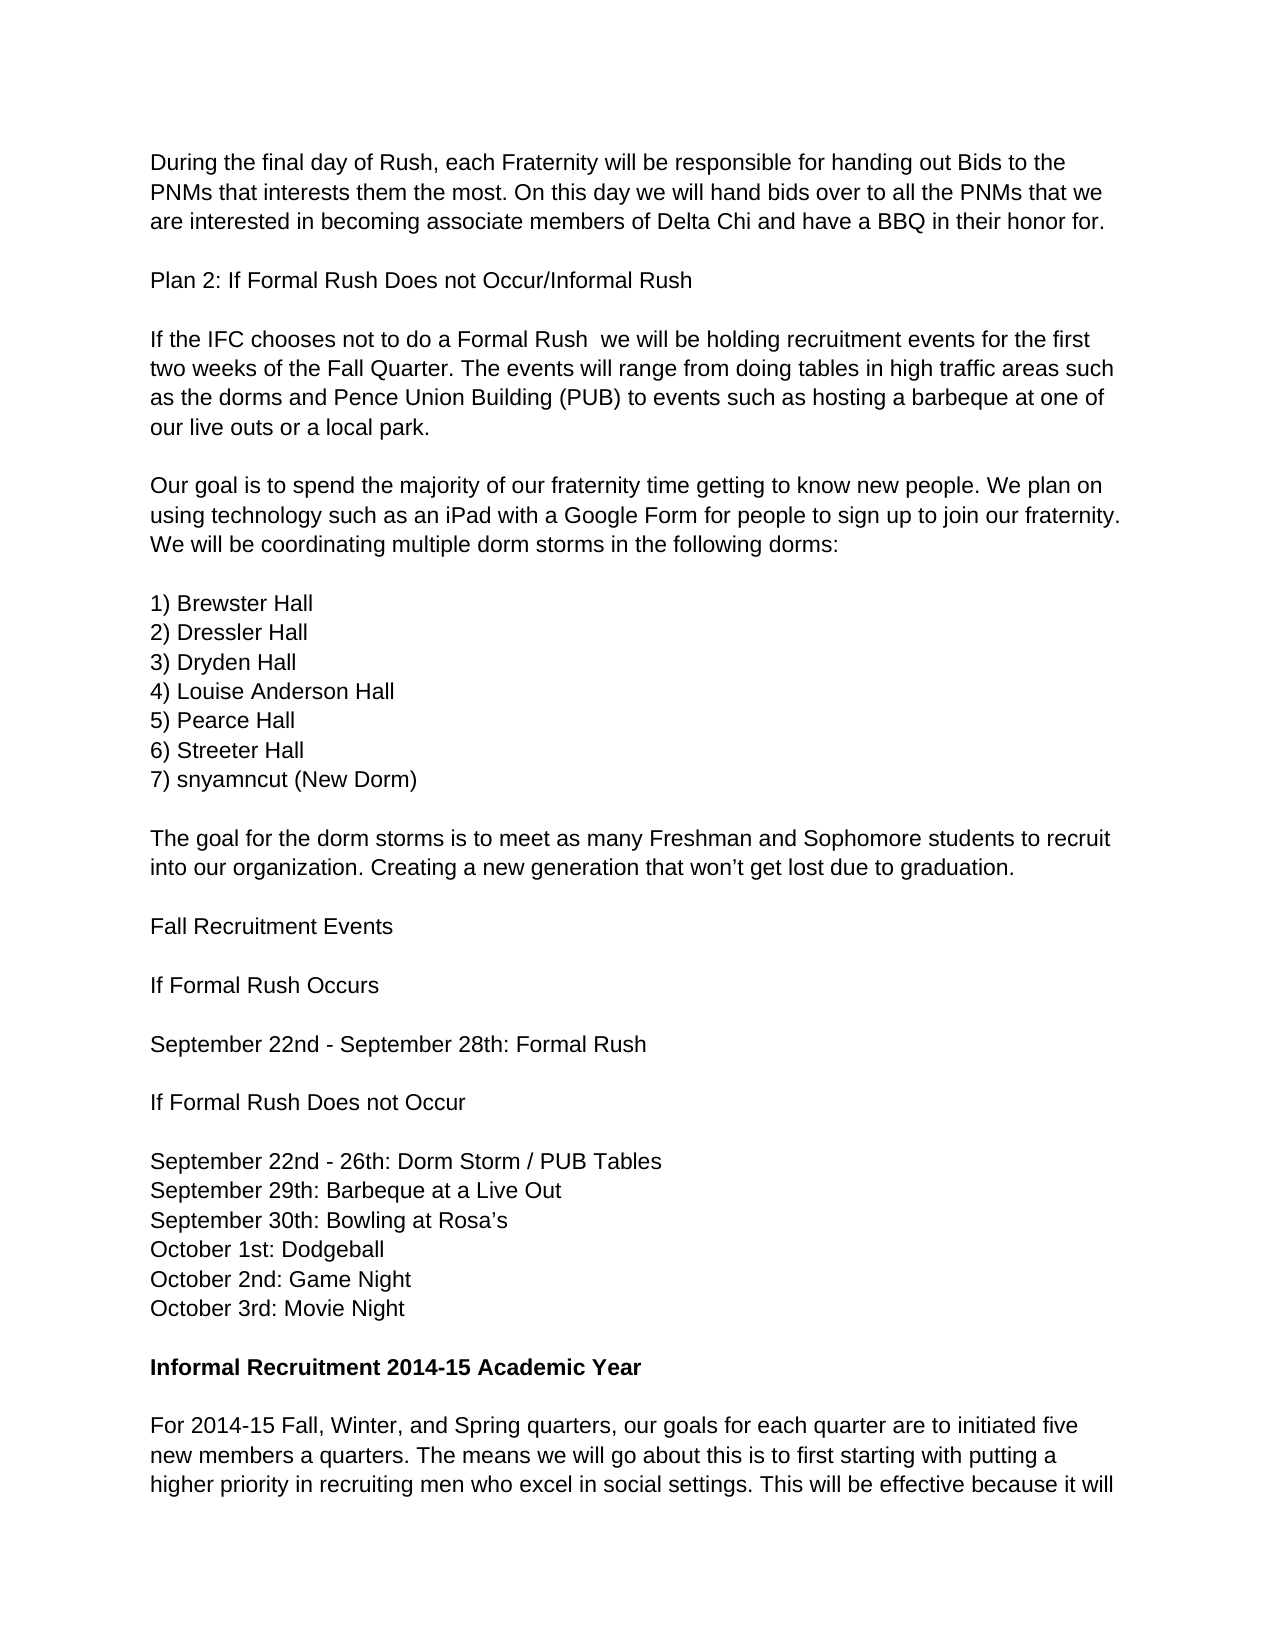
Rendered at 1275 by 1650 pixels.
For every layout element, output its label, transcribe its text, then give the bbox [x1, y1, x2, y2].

text September 30th: Bowling at Rosa’s [150, 1207, 1125, 1233]
text 3) Dryden Hall [150, 649, 1125, 675]
text If Formal Rush Does not Occur [150, 1090, 1125, 1116]
text Our goal is to spend the majority of our fraternity time getting to know new people. We plan on using technology such as an iPad with a Google Form for people to sign up to join our fraternity. We will be coordinating multiple dorm storms in the following dorms: [150, 473, 1125, 557]
text September 22nd - 26th: Dorm Storm / PUB Tables [150, 1149, 1125, 1174]
text September 22nd - September 28th: Formal Rush [150, 1031, 1125, 1057]
text Plan 2: If Formal Rush Does not Occur/Informal Rush [150, 267, 1125, 293]
text If Formal Rush Occurs [150, 972, 1125, 998]
text 1) Brewster Hall [150, 591, 1125, 616]
text Informal Recruitment 2014-15 Academic Year [150, 1354, 1125, 1380]
text 6) Streeter Hall [150, 737, 1125, 763]
text 7) snyamncut (New Dorm) [150, 767, 1125, 792]
text The goal for the dorm storms is to meet as many Freshman and Sophomore students to recruit into our organization. Creating a new generation that won’t get lost due to graduation. [150, 826, 1125, 881]
text September 29th: Barbeque at a Live Out [150, 1178, 1125, 1204]
text October 2nd: Game Night [150, 1266, 1125, 1292]
text 4) Louise Anderson Hall [150, 679, 1125, 704]
text If the IFC chooses not to do a Formal Rush we will be holding recruitment events for the first two weeks of the Fall Quarter. The events will range from doing tables in high traffic areas such as the dorms and Pence Union Building (PUB) to events such as hosting a barbeque at one of our live outs or a local park. [150, 326, 1125, 440]
text For 2014-15 Fall, Winter, and Spring quarters, our goals for each quarter are to initiated five new members a quarters. The means we will go about this is to first starting with putting a higher priority in recruiting men who excel in social settings. This will be effective because it will [150, 1413, 1125, 1497]
text 5) Pearce Hall [150, 708, 1125, 734]
text 2) Dressler Hall [150, 620, 1125, 646]
text October 3rd: Movie Night [150, 1296, 1125, 1321]
text October 1st: Dodgeball [150, 1237, 1125, 1262]
text Fall Recruitment Events [150, 914, 1125, 939]
text During the final day of Rush, each Fraternity will be responsible for handing out Bids to the PNMs that interests them the most. On this day we will hand bids over to all the PNMs that we are interested in becoming associate members of Delta Chi and have a BBQ in their honor for. [150, 150, 1125, 234]
